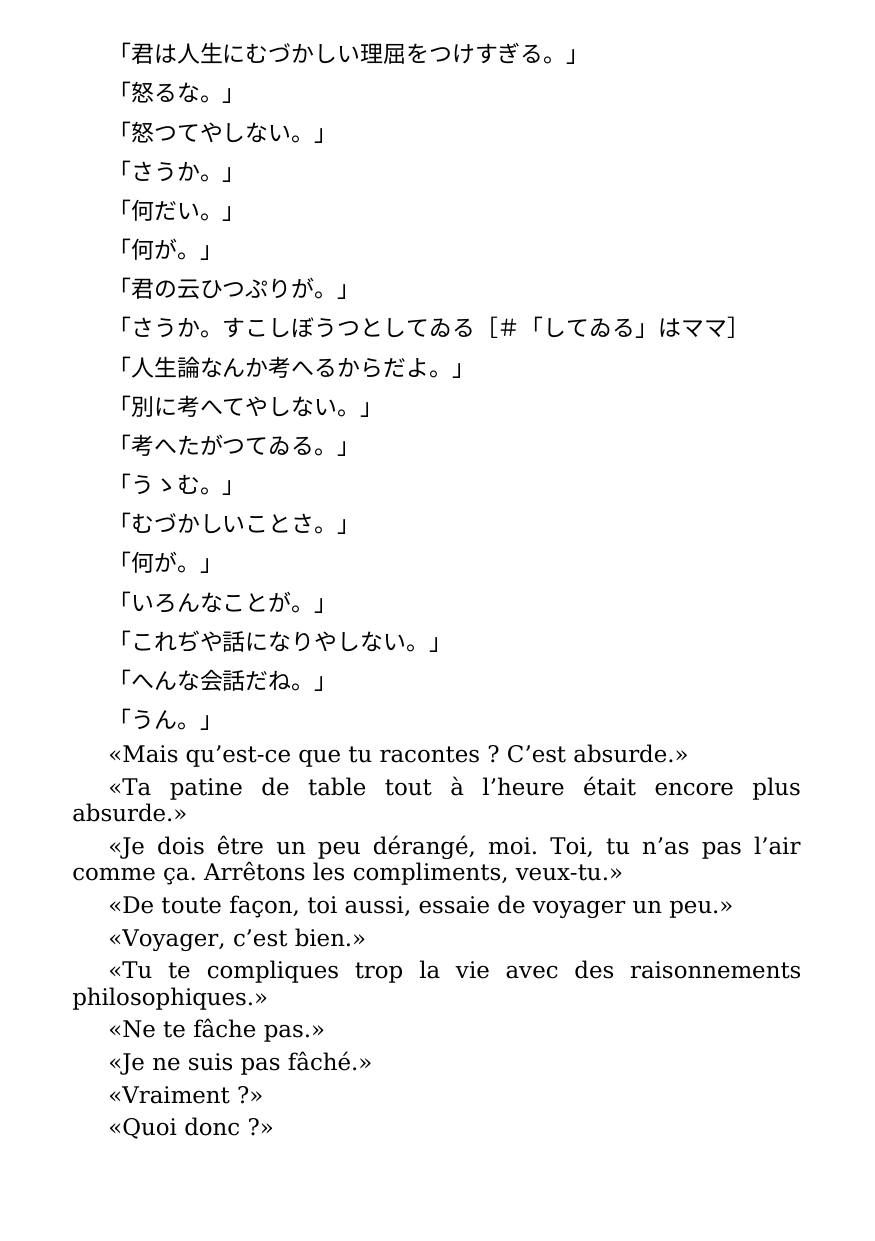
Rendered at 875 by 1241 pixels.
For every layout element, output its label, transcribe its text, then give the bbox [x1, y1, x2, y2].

text «Je dois être un peu dérangé, moi. Toi, tu n’as pas l’air comme ça. Arrêtons les compliments, veux-tu.» [72, 833, 802, 886]
text 「君は人生にむづかしい理屈をつけすぎる。」 [72, 36, 802, 69]
text «Je ne suis pas fâché.» [72, 1049, 802, 1076]
text 「むづかしいことさ。」 [72, 506, 802, 539]
text 「考へたがつてゐる。」 [72, 428, 802, 461]
text 「人生論なんか考へるからだよ。」 [72, 349, 802, 383]
text 「いろんなことが。」 [72, 584, 802, 618]
text 「これぢや話になりやしない。」 [72, 623, 802, 657]
text «Ne te fâche pas.» [72, 1017, 802, 1043]
text «Tu te compliques trop la vie avec des raisonnements philosophiques.» [72, 957, 802, 1011]
text 「うん。」 [72, 702, 802, 735]
text 「怒るな。」 [72, 75, 802, 108]
text «Quoi donc ?» [72, 1114, 802, 1141]
text 「別に考へてやしない。」 [72, 388, 802, 422]
text 「うゝむ。」 [72, 467, 802, 500]
text 「何が。」 [72, 545, 802, 578]
text 「怒つてやしない。」 [72, 114, 802, 148]
text 「何が。」 [72, 232, 802, 265]
text «Vraiment ?» [72, 1082, 802, 1108]
text 「何だい。」 [72, 193, 802, 226]
text 「君の云ひつぷりが。」 [72, 271, 802, 304]
text 「さうか。すこしぼうつとしてゐる［＃「してゐる」はママ］ [72, 310, 802, 343]
text «De toute façon, toi aussi, essaie de voyager un peu.» [72, 892, 802, 919]
text 「さうか。」 [72, 153, 802, 187]
text 「へんな会話だね。」 [72, 663, 802, 696]
text «Mais qu’est-ce que tu racontes ? C’est absurde.» [72, 741, 802, 768]
text «Ta patine de table tout à l’heure était encore plus absurde.» [72, 774, 802, 827]
text «Voyager, c’est bien.» [72, 925, 802, 951]
